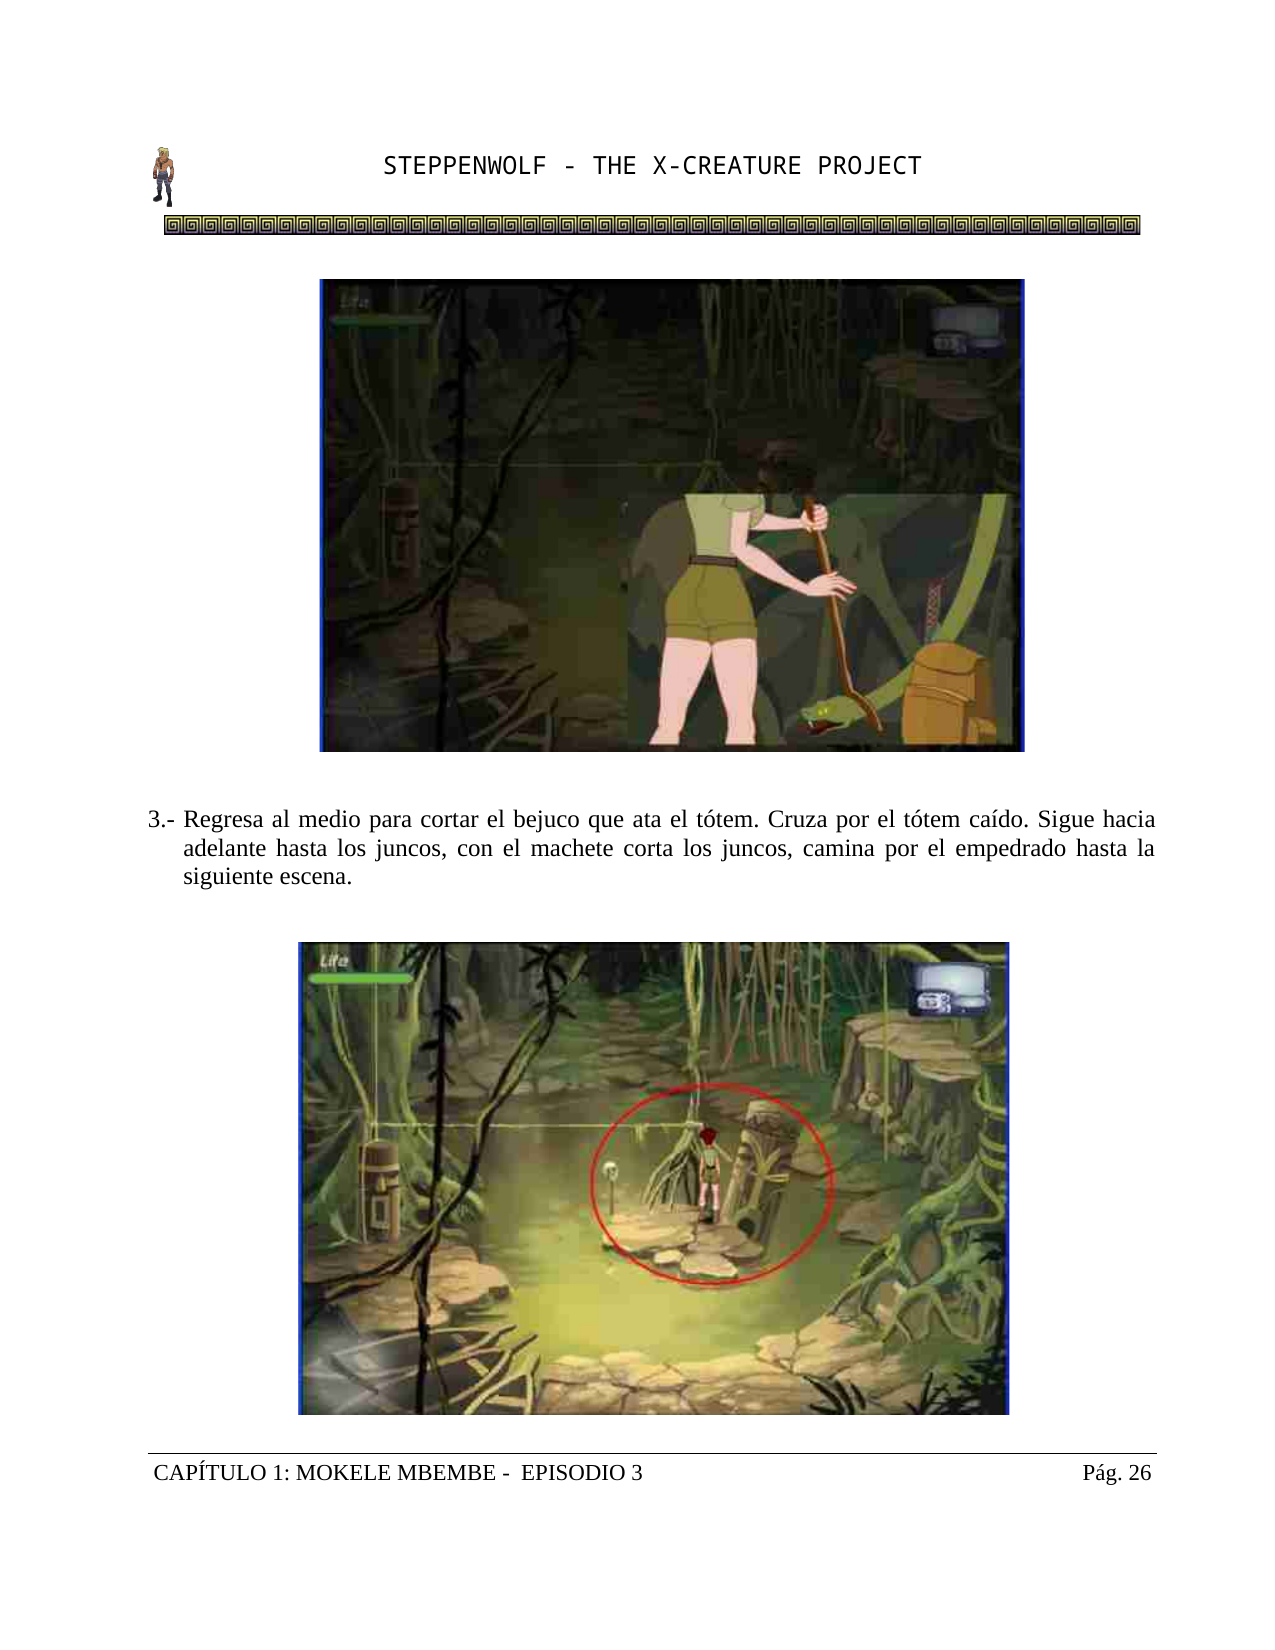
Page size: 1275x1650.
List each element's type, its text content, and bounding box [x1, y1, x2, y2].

picture [147, 147, 181, 207]
picture [164, 215, 1141, 235]
text 3.- Regresa al medio para cortar el bejuco que ata el tótem. Cruza por el tótem caído. Sigue hacia adelante hasta los juncos, con el machete corta los juncos, camina por el empedrado hasta la siguiente escena. [148, 804, 1157, 890]
picture [319, 279, 1025, 752]
picture [298, 942, 1010, 1415]
